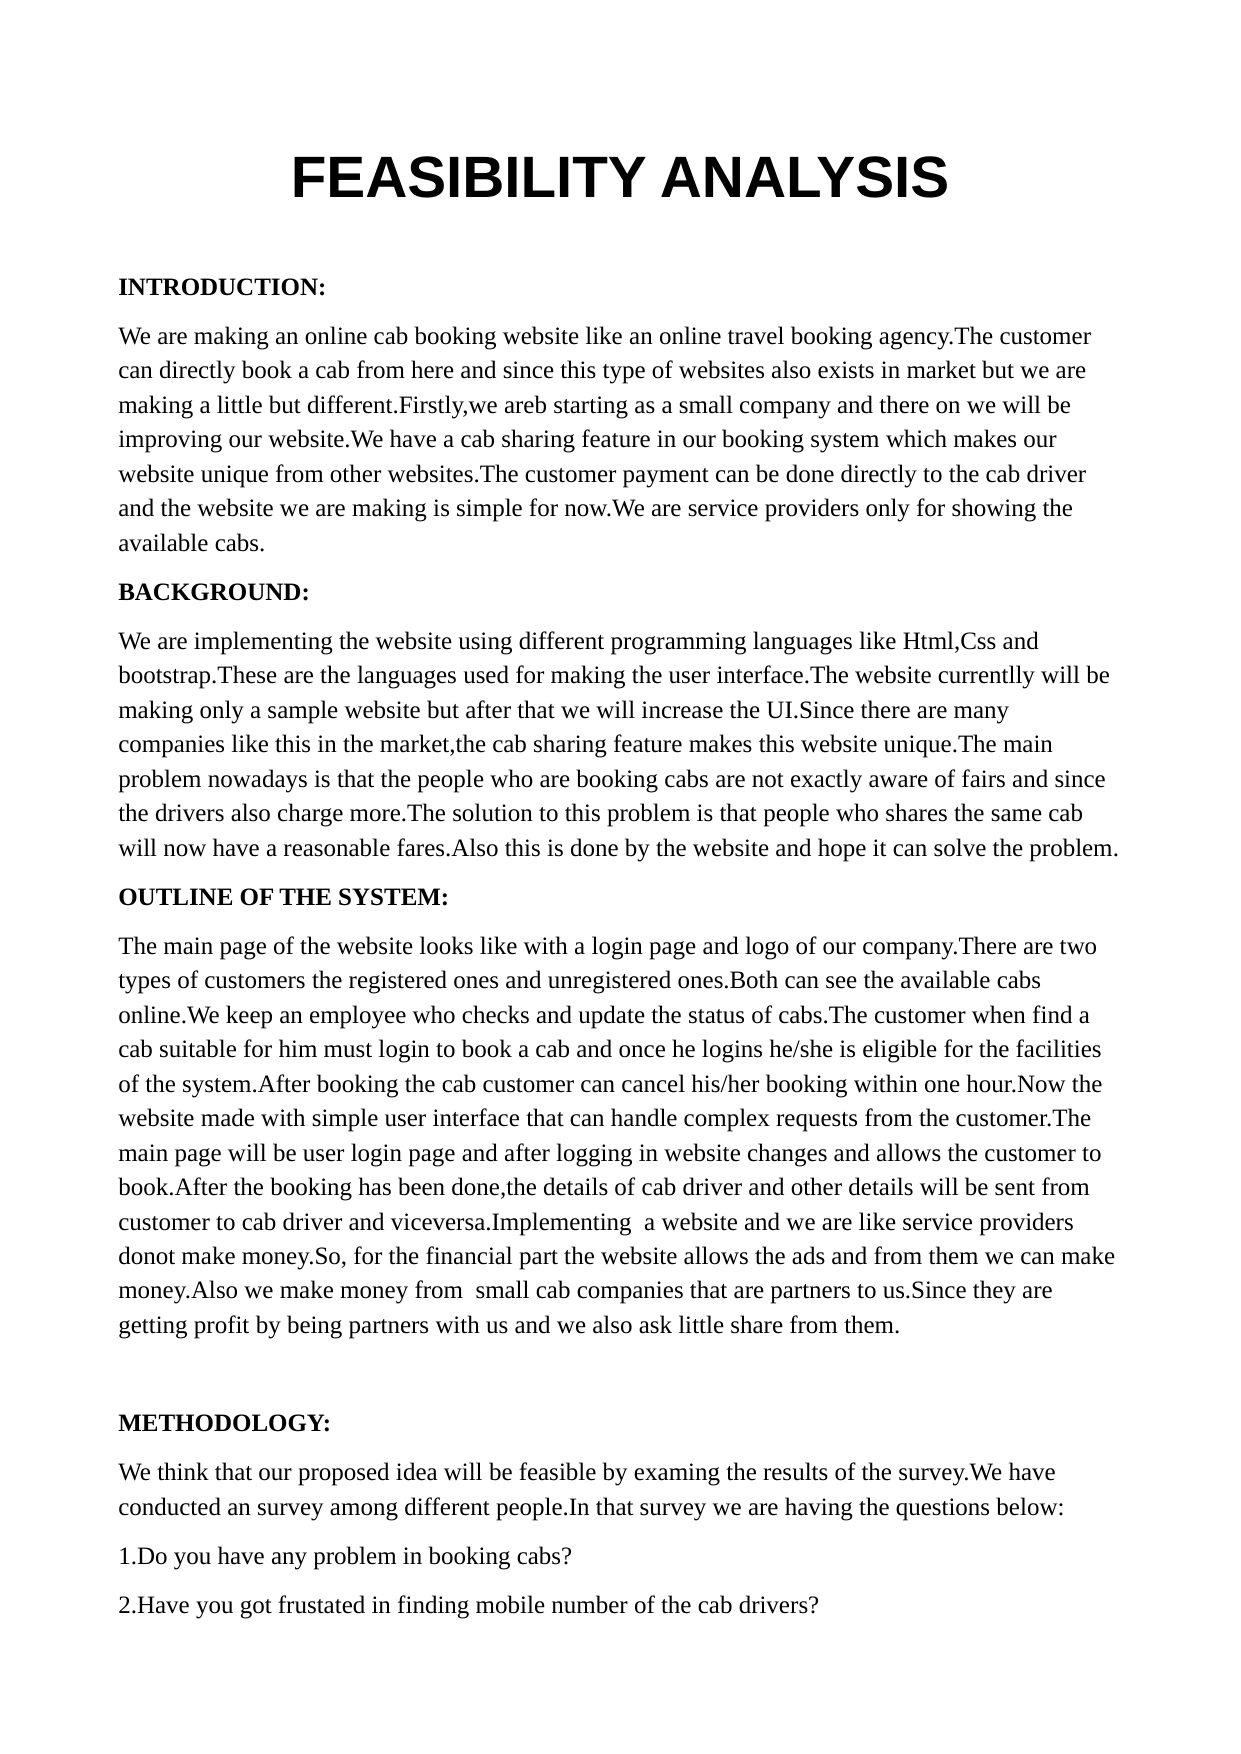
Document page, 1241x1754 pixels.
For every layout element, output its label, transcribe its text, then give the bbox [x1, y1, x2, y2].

text 2.Have you got frustated in finding mobile number of the cab drivers? [118, 1590, 1122, 1619]
title FEASIBILITY ANALYSIS [118, 143, 1122, 210]
text INTRODUCTION: [118, 272, 1122, 301]
text The main page of the website looks like with a login page and logo of our company.There are two types of customers the registered ones and unregistered ones.Both can see the available cabs online.We keep an employee who checks and update the status of cabs.The customer when find a cab suitable for him must login to book a cab and once he logins he/she is eligible for the facilities of the system.After booking the cab customer can cancel his/her booking within one hour.Now the website made with simple user interface that can handle complex requests from the customer.The main page will be user login page and after logging in website changes and allows the customer to book.After the booking has been done,the details of cab driver and other details will be sent from customer to cab driver and viceversa.Implementing a website and we are like service providers donot make money.So, for the financial part the website allows the ads and from them we can make money.Also we make money from small cab companies that are partners to us.Since they are getting profit by being partners with us and we also ask little share from them. [118, 931, 1122, 1339]
text BACKGROUND: [118, 577, 1122, 606]
text METHODOLOGY: [118, 1408, 1122, 1437]
text 1.Do you have any problem in booking cabs? [118, 1541, 1122, 1569]
text We are making an online cab booking website like an online travel booking agency.The customer can directly book a cab from here and since this type of websites also exists in market but we are making a little but different.Firstly,we areb starting as a small company and there on we will be improving our website.We have a cab sharing feature in our booking system which makes our website unique from other websites.The customer payment can be done directly to the cab driver and the website we are making is simple for now.We are service providers only for showing the available cabs. [118, 321, 1122, 556]
text OUTLINE OF THE SYSTEM: [118, 882, 1122, 911]
text We think that our proposed idea will be feasible by examing the results of the survey.We have conducted an survey among different people.In that survey we are having the questions below: [118, 1457, 1122, 1521]
text We are implementing the website using different programming languages like Html,Css and bootstrap.These are the languages used for making the user interface.The website currentlly will be making only a sample website but after that we will increase the UI.Since there are many companies like this in the market,the cab sharing feature makes this website unique.The main problem nowadays is that the people who are booking cabs are not exactly aware of fairs and since the drivers also charge more.The solution to this problem is that people who shares the same cab will now have a reasonable fares.Also this is done by the website and hope it can solve the problem. [118, 626, 1122, 861]
